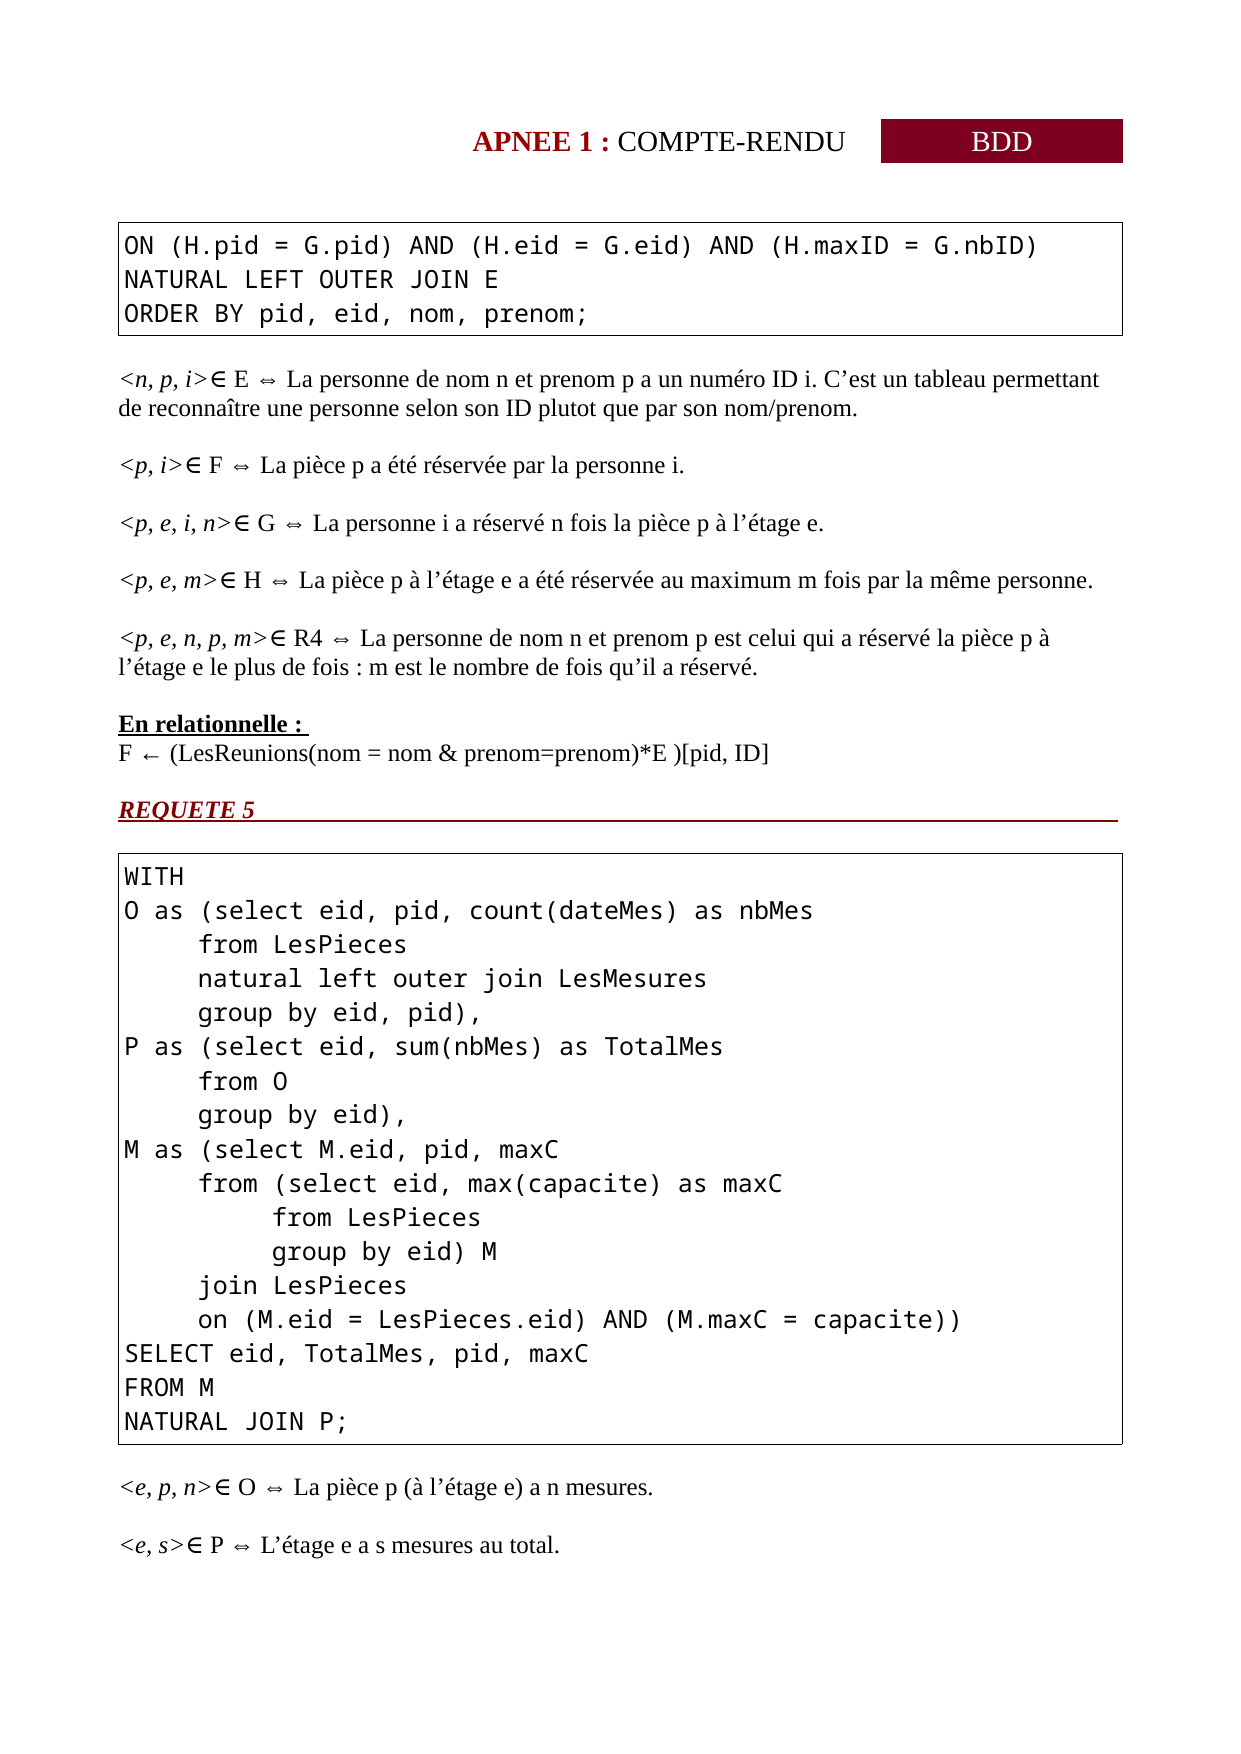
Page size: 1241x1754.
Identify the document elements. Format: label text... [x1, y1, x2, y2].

text <e, p, n>∈ O ⇔ La pièce p (à l’étage e) a n mesures. [118, 1472, 1122, 1501]
text <e, s>∈ P ⇔ L’étage e a s mesures au total. [118, 1530, 1122, 1559]
text <p, i>∈ F ⇔ La pièce p a été réservée par la personne i. [118, 450, 1122, 479]
text <p, e, n, p, m>∈ R4 ⇔ La personne de nom n et prenom p est celui qui a réservé la pièce p à l’étage e le plus de fois : m est le nombre de fois qu’il a réservé. [118, 623, 1122, 680]
text <p, e, m>∈ H ⇔ La pièce p à l’étage e a été réservée au maximum m fois par la même personne. [118, 565, 1122, 594]
text REQUETE 5 [118, 795, 1122, 824]
text En relationnelle : [118, 709, 1122, 738]
text <n, p, i>∈ E ⇔ La personne de nom n et prenom p a un numéro ID i. C’est un tableau permettant de reconnaître une personne selon son ID plutot que par son nom/prenom. [118, 364, 1122, 422]
text <p, e, i, n>∈ G ⇔ La personne i a réservé n fois la pièce p à l’étage e. [118, 508, 1122, 537]
text F ← (LesReunions(nom = nom & prenom=prenom)*E )[pid, ID] [118, 738, 1122, 767]
table_header WITH O as (select eid, pid, count(dateMes) as nbMes from LesPieces natural left outer join LesMesures group by eid, pid), P as (select eid, sum(nbMes) as TotalMes from O group by eid), M as (select M.eid, pid, maxC from (select eid, max(capacite) as maxC from LesPieces group by eid) M join LesPieces on (M.eid = LesPieces.eid) AND (M.maxC = capacite)) SELECT eid, TotalMes, pid, maxC FROM M NATURAL JOIN P; [119, 854, 1122, 1443]
table_header ON (H.pid = G.pid) AND (H.eid = G.eid) AND (H.maxID = G.nbID) NATURAL LEFT OUTER JOIN E ORDER BY pid, eid, nom, prenom; [119, 223, 1122, 335]
